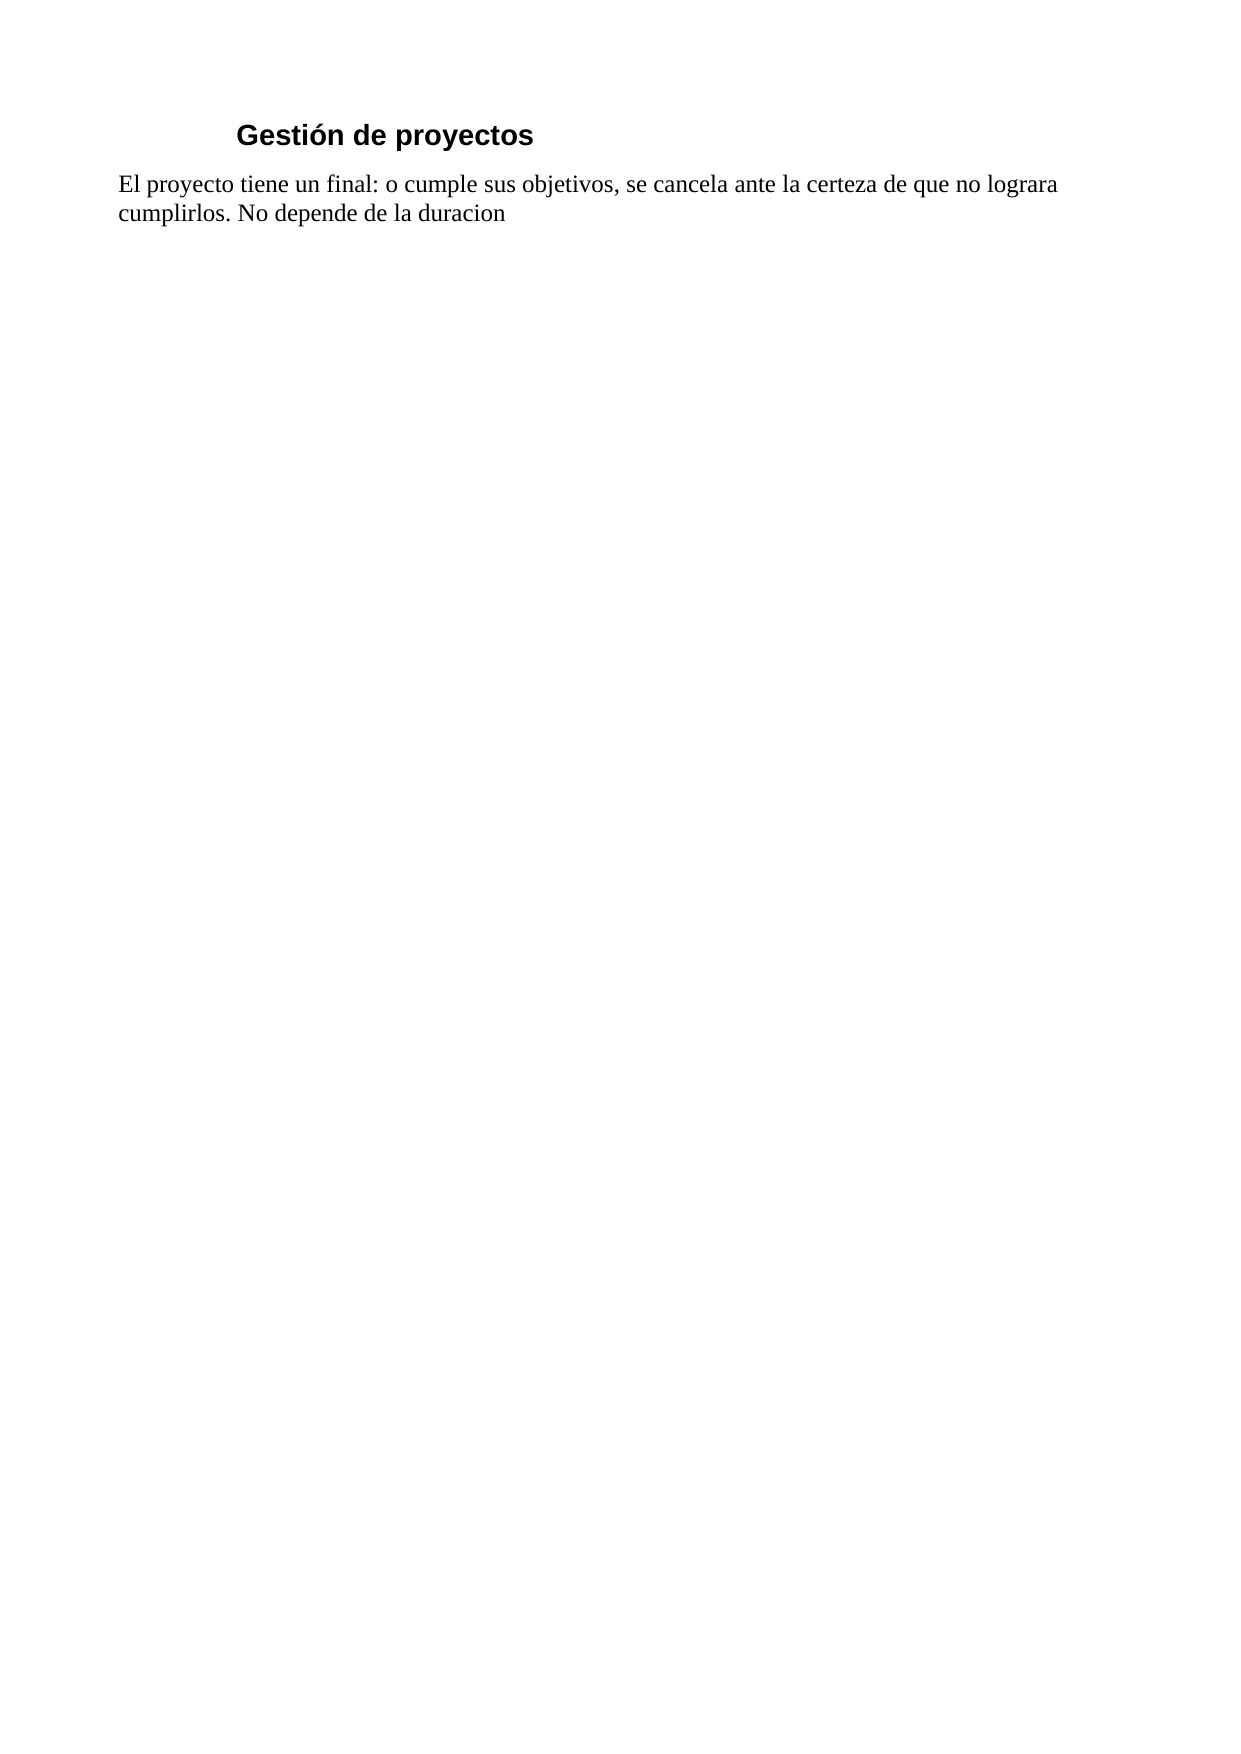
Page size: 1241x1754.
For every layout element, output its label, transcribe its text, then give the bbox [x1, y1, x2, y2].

text El proyecto tiene un final: o cumple sus objetivos, se cancela ante la certeza de que no lograra cumplirlos. No depende de la duracion [118, 169, 1122, 227]
subtitle Gestión de proyectos [236, 118, 1122, 152]
